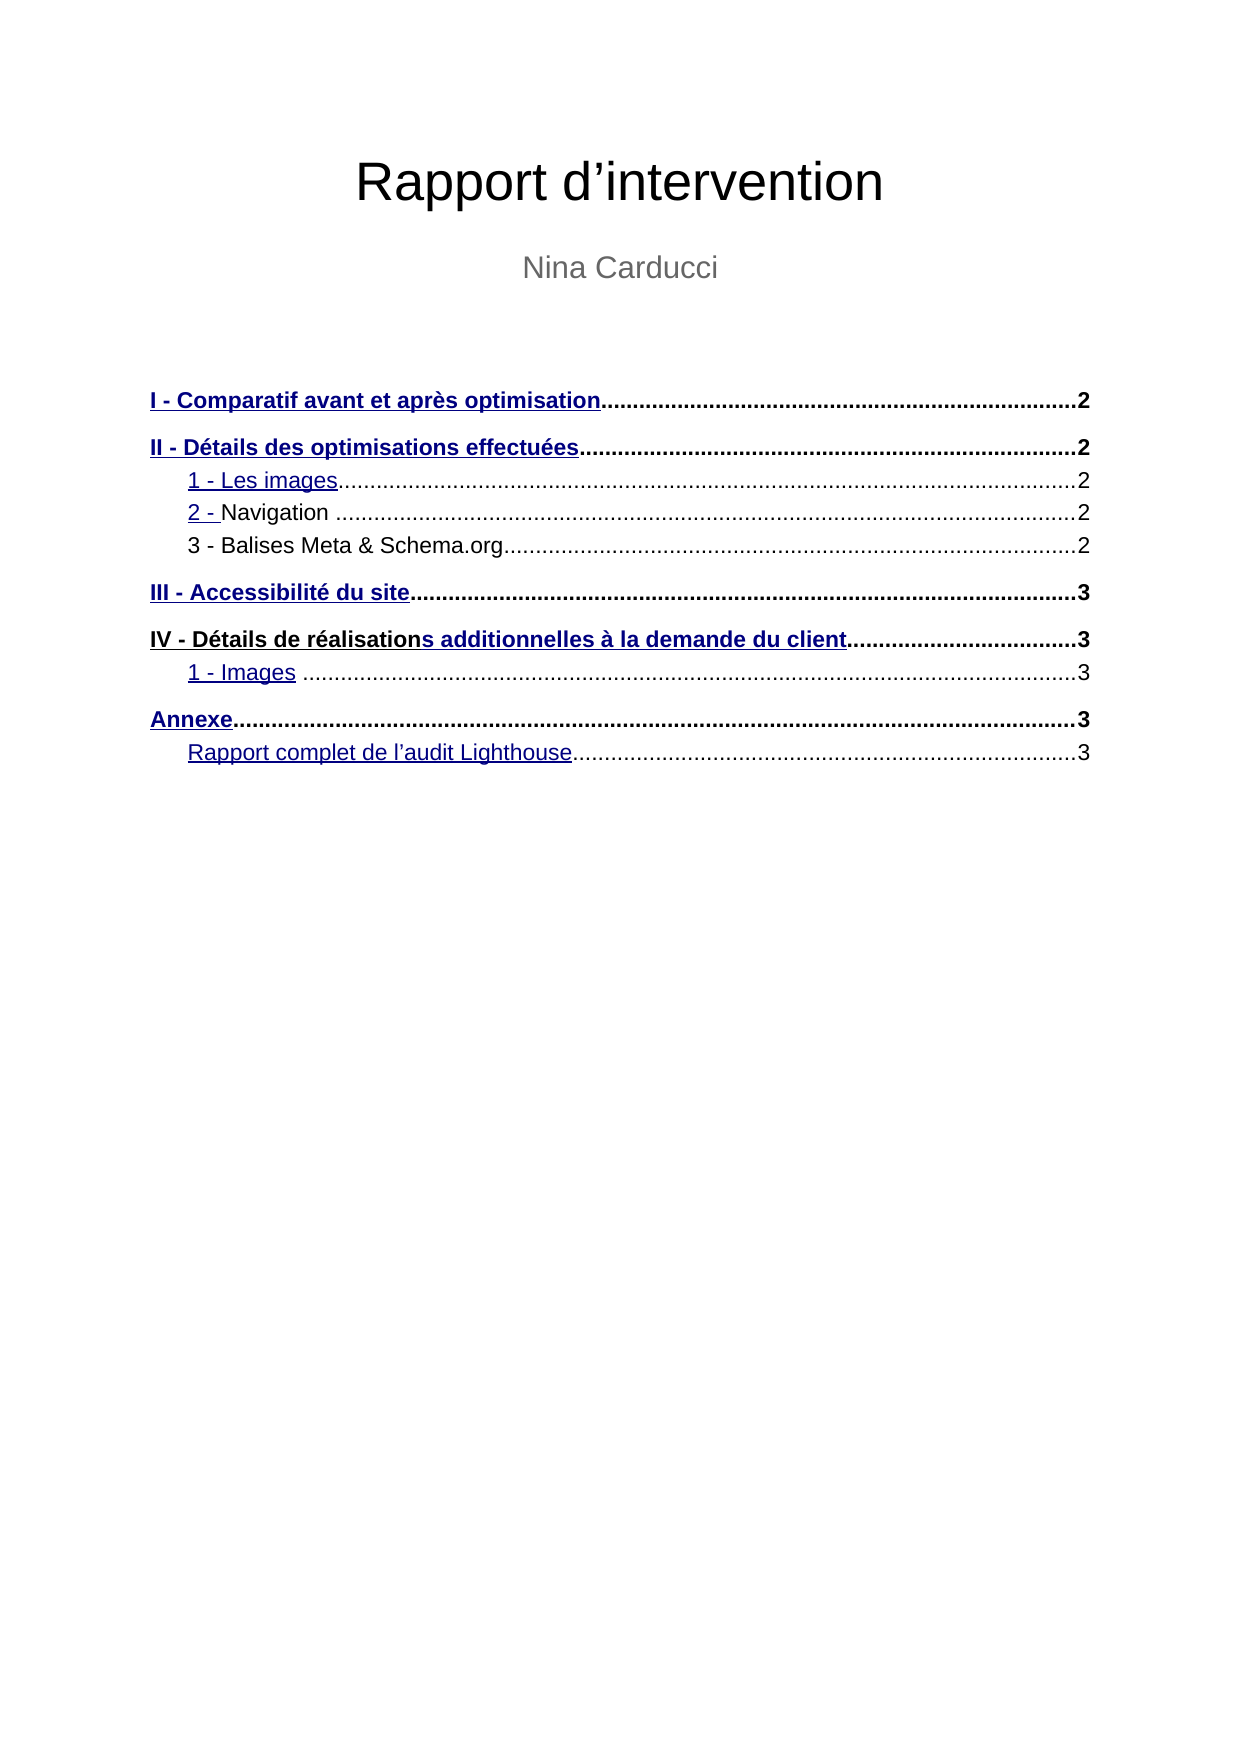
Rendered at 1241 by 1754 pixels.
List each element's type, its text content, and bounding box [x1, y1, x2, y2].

text 2 - Navigation 2 [187, 499, 1090, 526]
text Nina Carducci [150, 249, 1090, 285]
text III - Accessibilité du site 3 [150, 579, 1090, 605]
text 1 - Les images 2 [187, 467, 1090, 493]
text Rapport d’intervention [150, 150, 1090, 212]
text Rapport complet de l’audit Lighthouse 3 [187, 738, 1090, 765]
text IV - Détails de réalisations additionnelles à la demande du client 3 [150, 626, 1090, 652]
text 1 - Images 3 [187, 659, 1090, 685]
text Annexe 3 [150, 706, 1090, 732]
text 3 - Balises Meta & Schema.org 2 [187, 532, 1090, 558]
text I - Comparatif avant et après optimisation 2 [150, 387, 1090, 413]
text II - Détails des optimisations effectuées 2 [150, 434, 1090, 460]
